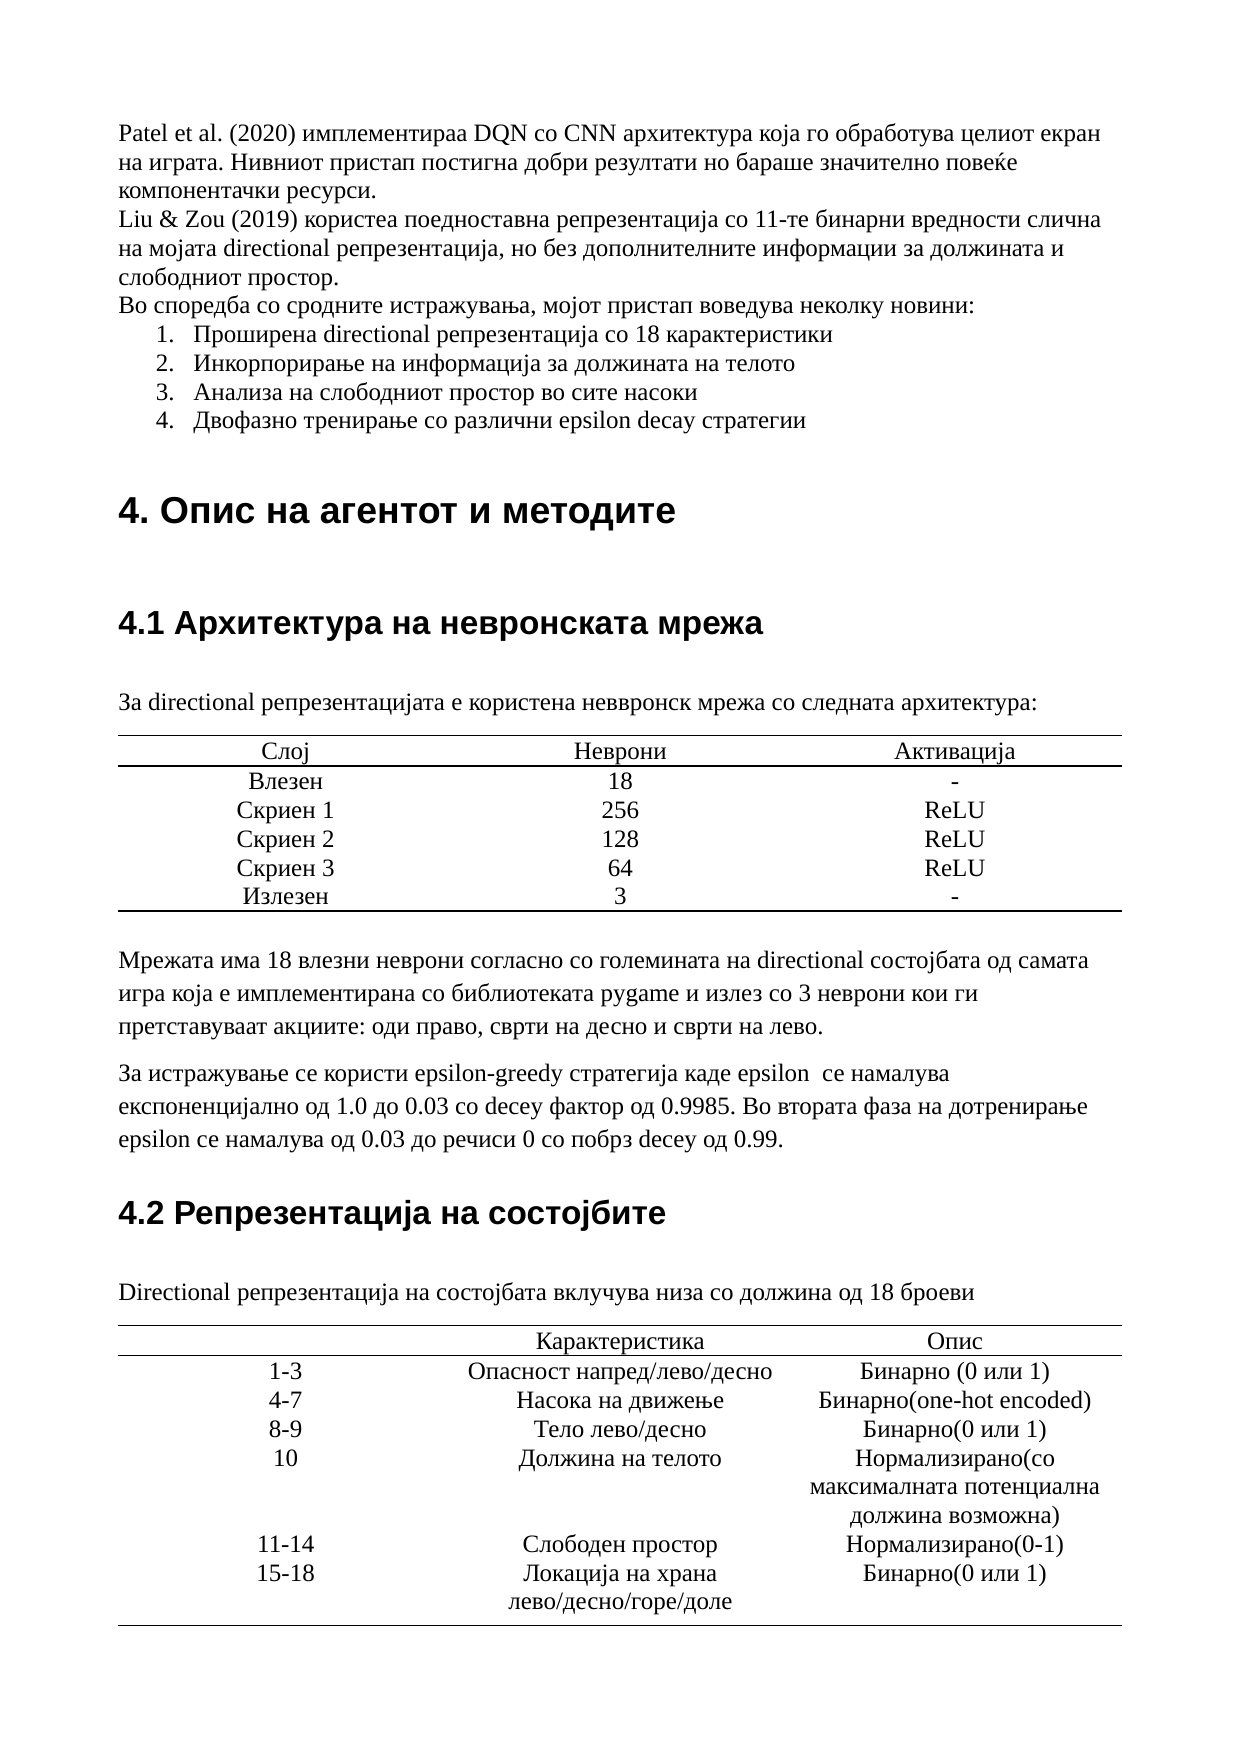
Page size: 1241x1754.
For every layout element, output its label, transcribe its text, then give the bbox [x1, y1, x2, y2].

table_cell Локација на храна лево/десно/горе/доле [453, 1558, 787, 1625]
list Инкорпорирање на информација за должината на телото [156, 348, 1122, 377]
table_cell Насока на движење [453, 1385, 787, 1414]
table_cell Скриен 2 [118, 824, 453, 853]
table_cell 1-3 [118, 1356, 453, 1385]
table_cell Бинарно(one-hot encoded) [788, 1385, 1122, 1414]
table_header [118, 1326, 453, 1355]
text Patel et al. (2020) имплементираа DQN со CNN архитектура која го обработува целиот екран на играта. Нивниот пристап постигна добри резултати но бараше значително повеќе компонентачки ресурси. [118, 118, 1122, 204]
table_cell Влезен [118, 767, 453, 795]
table_header Карактеристика [453, 1326, 787, 1355]
table_cell 3 [453, 881, 787, 910]
table_header Слој [118, 736, 453, 765]
table_header Неврони [453, 736, 787, 765]
table_header Активација [788, 736, 1122, 765]
table_cell Нормализирано(0-1) [788, 1529, 1122, 1558]
table_cell 10 [118, 1443, 453, 1529]
table_cell Нормализирано(со максималната потенциална должина возможна) [788, 1443, 1122, 1529]
table_cell 15-18 [118, 1558, 453, 1625]
text За directional репрезентацијата е користена неввронск мрежа со следната архитектура: [118, 654, 1122, 716]
subtitle 4.2 Репрезентација на состојбите [118, 1193, 1122, 1231]
text За истражување се користи epsilon-greedy стратегија каде epsilon се намалува експоненцијално од 1.0 до 0.03 со decey фактор од 0.9985. Во втората фаза на дотренирање epsilon се намалува од 0.03 до речиси 0 со побрз decey од 0.99. [118, 1058, 1122, 1153]
table_cell Скриен 1 [118, 795, 453, 824]
table_cell Опасност напред/лево/десно [453, 1356, 787, 1385]
table_header Опис [788, 1326, 1122, 1355]
list Двофазно тренирање со различни epsilon decay стратегии [156, 406, 1122, 434]
table_cell 11-14 [118, 1529, 453, 1558]
table_cell ReLU [788, 824, 1122, 853]
table_cell Бинарно(0 или 1) [788, 1558, 1122, 1625]
table_cell ReLU [788, 795, 1122, 824]
table_cell 8-9 [118, 1414, 453, 1443]
table_cell Должина на телото [453, 1443, 787, 1529]
text Liu & Zou (2019) користеа поедноставна репрезентација со 11-те бинарни вредности слична на мојата directional репрезентација, но без дополнителните информации за должината и слободниот простор. [118, 204, 1122, 291]
table_cell Слободен простор [453, 1529, 787, 1558]
subtitle 4.1 Архитектура на невронската мрежа [118, 564, 1122, 641]
text Во споредба со сродните истражувања, мојот пристап воведува неколку новини: [118, 291, 1122, 319]
table_cell Бинарно (0 или 1) [788, 1356, 1122, 1385]
table_cell 256 [453, 795, 787, 824]
table_cell ReLU [788, 853, 1122, 881]
list Анализа на слободниот простор во сите насоки [156, 377, 1122, 406]
table_cell 64 [453, 853, 787, 881]
table_cell Тело лево/десно [453, 1414, 787, 1443]
table_cell 128 [453, 824, 787, 853]
table_cell Скриен 3 [118, 853, 453, 881]
table_cell 4-7 [118, 1385, 453, 1414]
table_cell 18 [453, 767, 787, 795]
text Мрежата има 18 влезни неврони согласно со големината на directional состојбата од самата игра која е имплементирана со библиотеката pygame и излез со 3 неврони кои ги претставуваат акциите: оди право, сврти на десно и сврти на лево. [118, 912, 1122, 1039]
list Проширена directional репрезентација со 18 карактеристики [156, 319, 1122, 348]
table_cell Бинарно(0 или 1) [788, 1414, 1122, 1443]
table_cell - [788, 767, 1122, 795]
table_cell - [788, 881, 1122, 910]
table_cell Излезен [118, 881, 453, 910]
text Directional репрезентација на состојбата вклучува низа со должина од 18 броеви [118, 1244, 1122, 1306]
subtitle 4. Опис на агентот и методите [118, 488, 1122, 531]
